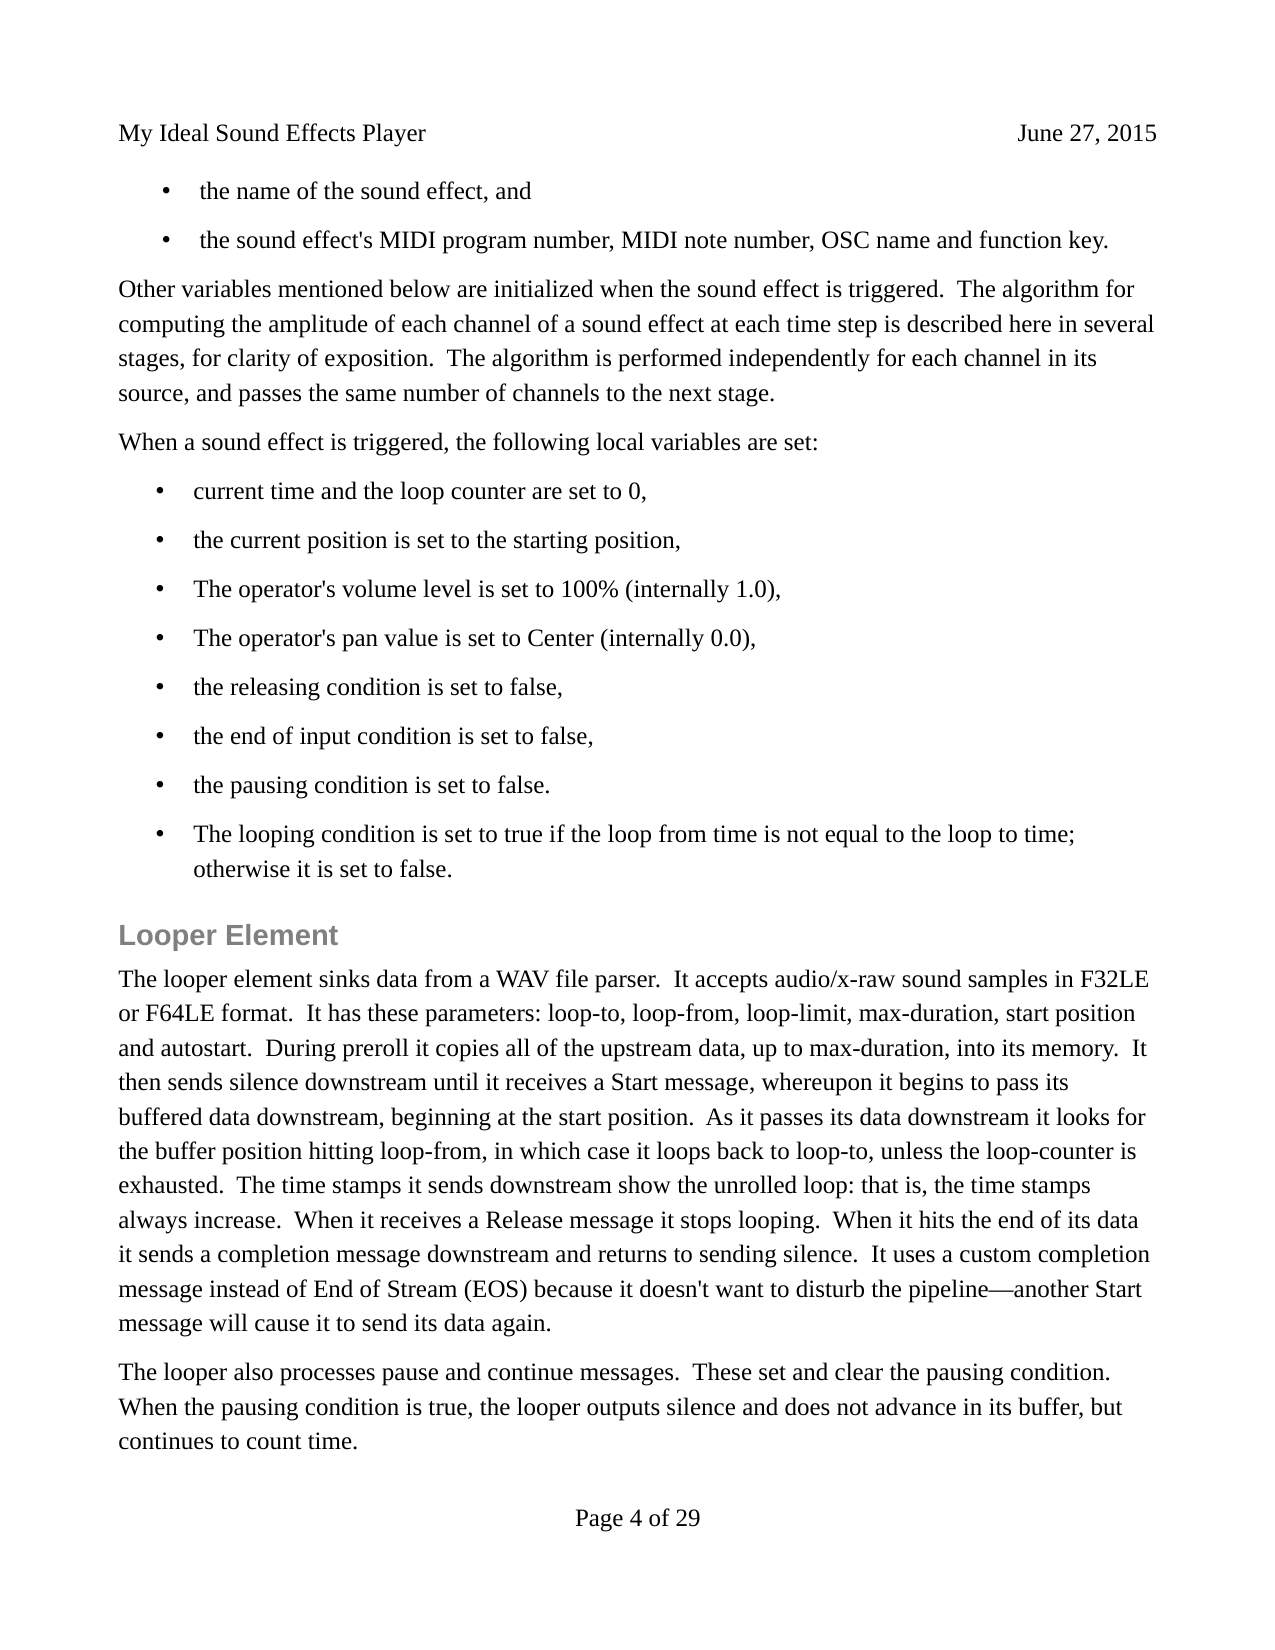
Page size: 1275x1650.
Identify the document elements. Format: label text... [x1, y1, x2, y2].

subtitle Looper Element [118, 918, 1157, 951]
list the pausing condition is set to false. [156, 770, 1157, 799]
list the name of the sound effect, and [162, 176, 1157, 205]
list the releasing condition is set to false, [156, 672, 1157, 701]
text Other variables mentioned below are initialized when the sound effect is triggered. The algorithm for computing the amplitude of each channel of a sound effect at each time step is described here in several stages, for clarity of exposition. The algorithm is performed independently for each channel in its source, and passes the same number of channels to the next stage. [118, 274, 1157, 407]
list The operator's pan value is set to Center (internally 0.0), [156, 623, 1157, 652]
list The operator's volume level is set to 100% (internally 1.0), [156, 574, 1157, 603]
list the end of input condition is set to false, [156, 721, 1157, 750]
list the sound effect's MIDI program number, MIDI note number, OSC name and function key. [162, 225, 1157, 254]
text The looper element sinks data from a WAV file parser. It accepts audio/x-raw sound samples in F32LE or F64LE format. It has these parameters: loop-to, loop-from, loop-limit, max-duration, start position and autostart. During preroll it copies all of the upstream data, up to max-duration, into its memory. It then sends silence downstream until it receives a Start message, whereupon it begins to pass its buffered data downstream, beginning at the start position. As it passes its data downstream it looks for the buffer position hitting loop-from, in which case it loops back to loop-to, unless the loop-counter is exhausted. The time stamps it sends downstream show the unrolled loop: that is, the time stamps always increase. When it receives a Release message it stops looping. When it hits the end of its data it sends a completion message downstream and returns to sending silence. It uses a custom completion message instead of End of Stream (EOS) because it doesn't want to disturb the pipeline—another Start message will cause it to send its data again. [118, 964, 1157, 1337]
list current time and the loop counter are set to 0, [156, 476, 1157, 505]
text When a sound effect is triggered, the following local variables are set: [118, 427, 1157, 456]
list The looping condition is set to true if the loop from time is not equal to the loop to time; otherwise it is set to false. [156, 819, 1157, 883]
list the current position is set to the starting position, [156, 525, 1157, 554]
text The looper also processes pause and continue messages. These set and clear the pausing condition. When the pausing condition is true, the looper outputs silence and does not advance in its buffer, but continues to count time. [118, 1357, 1157, 1455]
